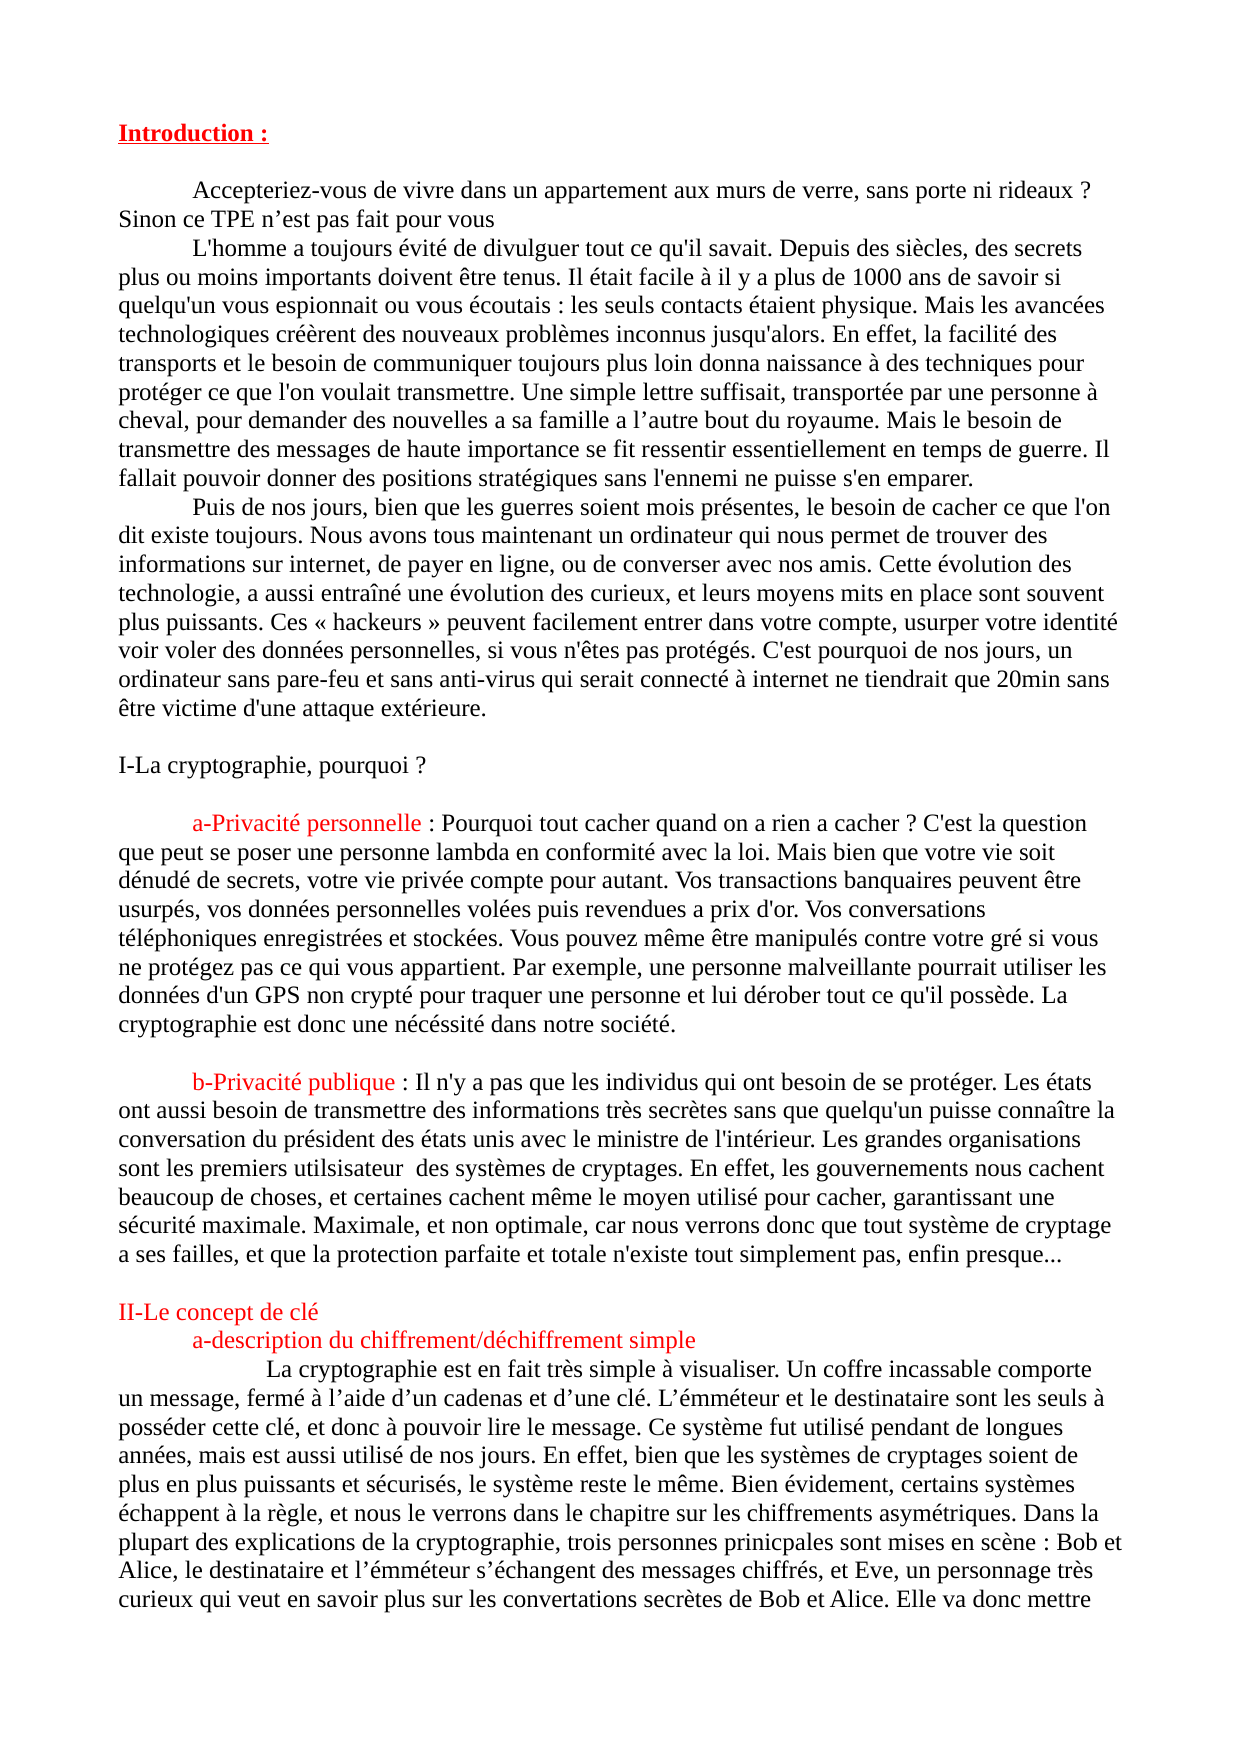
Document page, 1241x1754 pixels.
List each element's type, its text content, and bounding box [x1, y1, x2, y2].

text a-description du chiffrement/déchiffrement simple [118, 1326, 1122, 1354]
text La cryptographie est en fait très simple à visualiser. Un coffre incassable comporte un message, fermé à l’aide d’un cadenas et d’une clé. L’émméteur et le destinataire sont les seuls à posséder cette clé, et donc à pouvoir lire le message. Ce système fut utilisé pendant de longues années, mais est aussi utilisé de nos jours. En effet, bien que les systèmes de cryptages soient de plus en plus puissants et sécurisés, le système reste le même. Bien évidement, certains systèmes échappent à la règle, et nous le verrons dans le chapitre sur les chiffrements asymétriques. Dans la plupart des explications de la cryptographie, trois personnes prinicpales sont mises en scène : Bob et Alice, le destinataire et l’émméteur s’échangent des messages chiffrés, et Eve, un personnage très curieux qui veut en savoir plus sur les convertations secrètes de Bob et Alice. Elle va donc mettre [118, 1354, 1122, 1613]
text Introduction : [118, 118, 1122, 147]
text II-Le concept de clé [118, 1297, 1122, 1326]
text I-La cryptographie, pourquoi ? [118, 751, 1122, 779]
text b-Privacité publique : Il n'y a pas que les individus qui ont besoin de se protéger. Les états ont aussi besoin de transmettre des informations très secrètes sans que quelqu'un puisse connaître la conversation du président des états unis avec le ministre de l'intérieur. Les grandes organisations sont les premiers utilsisateur des systèmes de cryptages. En effet, les gouvernements nous cachent beaucoup de choses, et certaines cachent même le moyen utilisé pour cacher, garantissant une sécurité maximale. Maximale, et non optimale, car nous verrons donc que tout système de cryptage a ses failles, et que la protection parfaite et totale n'existe tout simplement pas, enfin presque... [118, 1067, 1122, 1268]
text Puis de nos jours, bien que les guerres soient mois présentes, le besoin de cacher ce que l'on dit existe toujours. Nous avons tous maintenant un ordinateur qui nous permet de trouver des informations sur internet, de payer en ligne, ou de converser avec nos amis. Cette évolution des technologie, a aussi entraîné une évolution des curieux, et leurs moyens mits en place sont souvent plus puissants. Ces « hackeurs » peuvent facilement entrer dans votre compte, usurper votre identité voir voler des données personnelles, si vous n'êtes pas protégés. C'est pourquoi de nos jours, un ordinateur sans pare-feu et sans anti-virus qui serait connecté à internet ne tiendrait que 20min sans être victime d'une attaque extérieure. [118, 492, 1122, 722]
text Accepteriez-vous de vivre dans un appartement aux murs de verre, sans porte ni rideaux ? Sinon ce TPE n’est pas fait pour vous [118, 176, 1122, 233]
text a-Privacité personnelle : Pourquoi tout cacher quand on a rien a cacher ? C'est la question que peut se poser une personne lambda en conformité avec la loi. Mais bien que votre vie soit dénudé de secrets, votre vie privée compte pour autant. Vos transactions banquaires peuvent être usurpés, vos données personnelles volées puis revendues a prix d'or. Vos conversations téléphoniques enregistrées et stockées. Vous pouvez même être manipulés contre votre gré si vous ne protégez pas ce qui vous appartient. Par exemple, une personne malveillante pourrait utiliser les données d'un GPS non crypté pour traquer une personne et lui dérober tout ce qu'il possède. La cryptographie est donc une nécéssité dans notre société. [118, 808, 1122, 1038]
text L'homme a toujours évité de divulguer tout ce qu'il savait. Depuis des siècles, des secrets plus ou moins importants doivent être tenus. Il était facile à il y a plus de 1000 ans de savoir si quelqu'un vous espionnait ou vous écoutais : les seuls contacts étaient physique. Mais les avancées technologiques créèrent des nouveaux problèmes inconnus jusqu'alors. En effet, la facilité des transports et le besoin de communiquer toujours plus loin donna naissance à des techniques pour protéger ce que l'on voulait transmettre. Une simple lettre suffisait, transportée par une personne à cheval, pour demander des nouvelles a sa famille a l’autre bout du royaume. Mais le besoin de transmettre des messages de haute importance se fit ressentir essentiellement en temps de guerre. Il fallait pouvoir donner des positions stratégiques sans l'ennemi ne puisse s'en emparer. [118, 233, 1122, 492]
